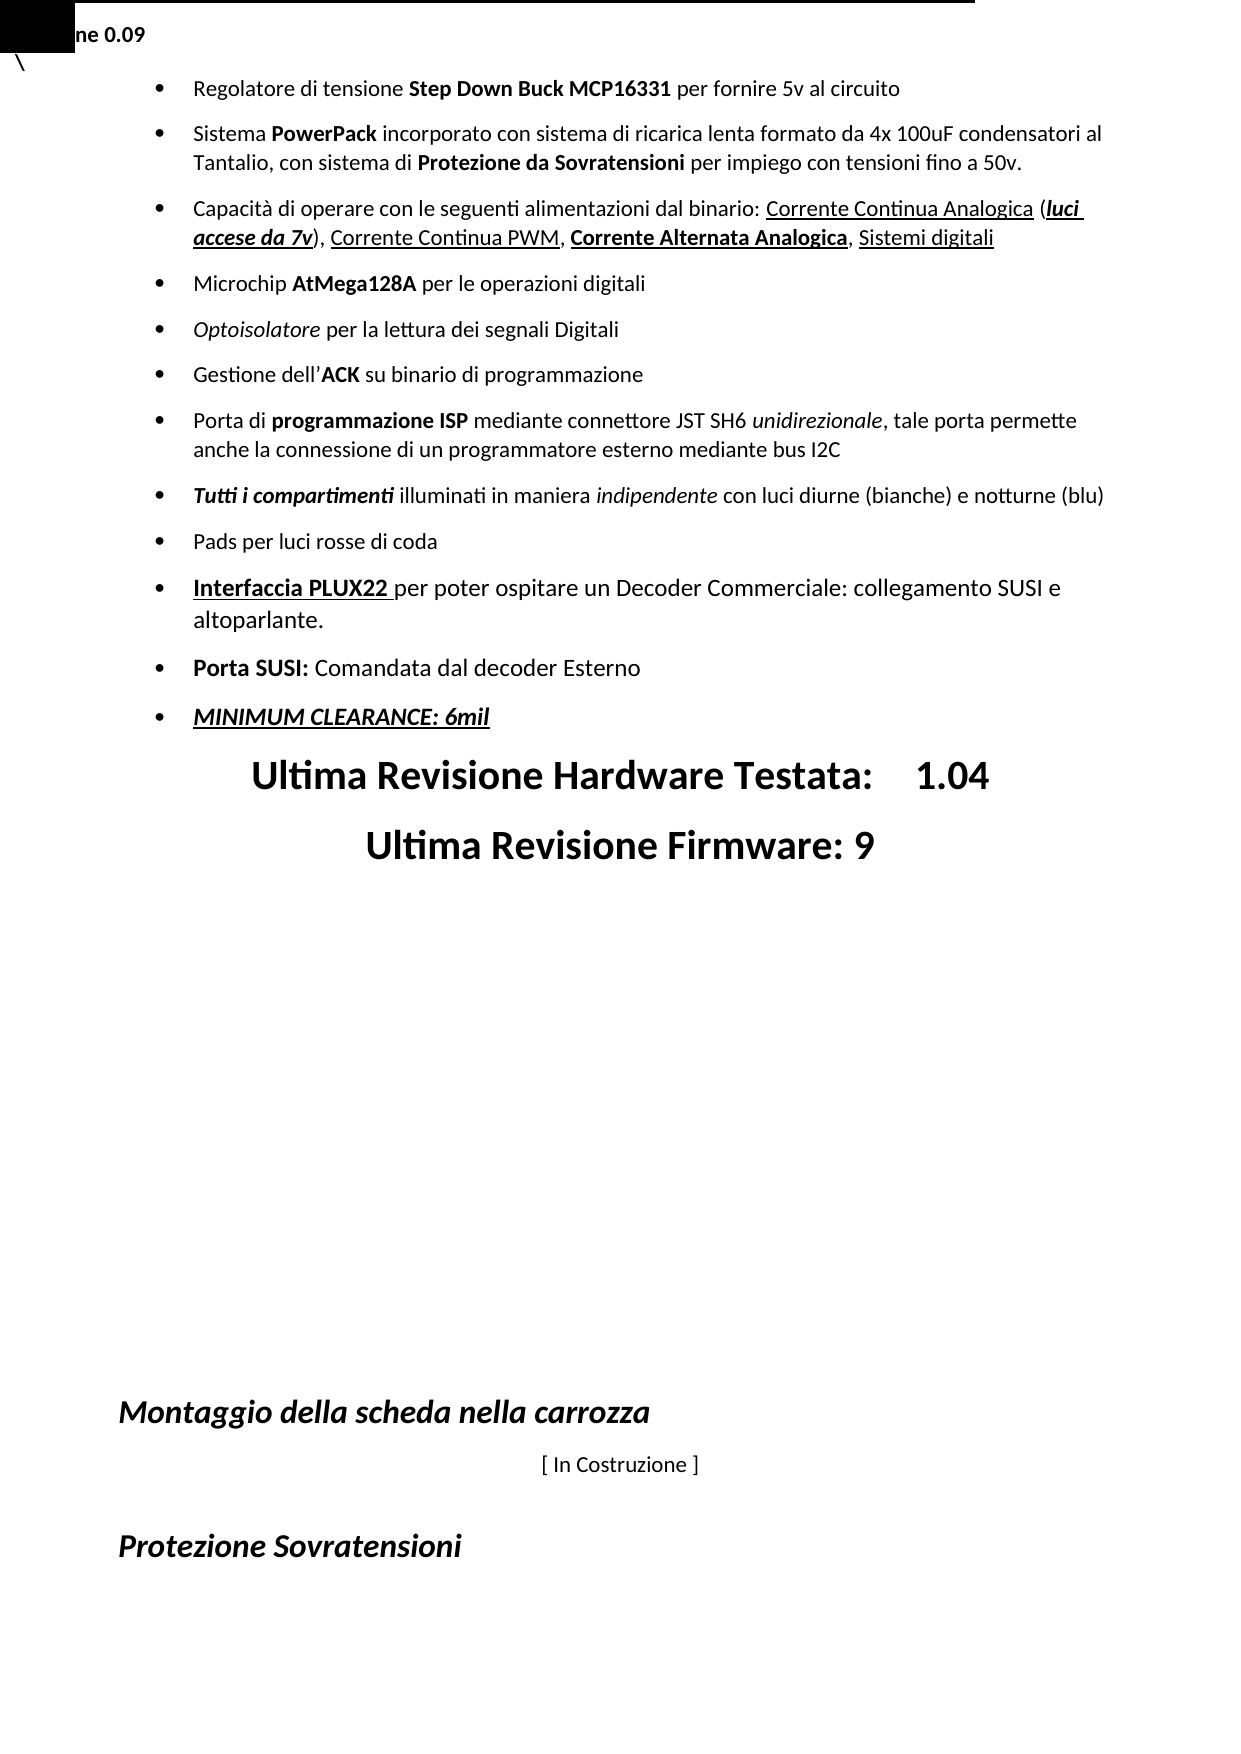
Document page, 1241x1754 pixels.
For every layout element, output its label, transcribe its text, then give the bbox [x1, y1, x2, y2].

list Porta SUSI: Comandata dal decoder Esterno [156, 652, 1122, 683]
list MINIMUM CLEARANCE: 6mil [156, 701, 1122, 731]
list Optoisolatore per la lettura dei segnali Digitali [156, 315, 1122, 343]
list Sistema PowerPack incorporato con sistema di ricarica lenta formato da 4x 100uF condensatori al Tantalio, con sistema di Protezione da Sovratensioni per impiego con tensioni fino a 50v. [156, 119, 1122, 177]
list Capacità di operare con le seguenti alimentazioni dal binario: Corrente Continua Analogica (luci accese da 7v), Corrente Continua PWM, Corrente Alternata Analogica, Sistemi digitali [156, 194, 1122, 251]
text Ultima Revisione Firmware: 9 [118, 819, 1122, 869]
subtitle Montaggio della scheda nella carrozza [118, 1391, 1122, 1432]
subtitle Protezione Sovratensioni [118, 1525, 1122, 1566]
list Pads per luci rosse di coda [156, 527, 1122, 555]
list Tutti i compartimenti illuminati in maniera indipendente con luci diurne (bianche) e notturne (blu) [156, 481, 1122, 509]
list Porta di programmazione ISP mediante connettore JST SH6 unidirezionale, tale porta permette anche la connessione di un programmatore esterno mediante bus I2C [156, 406, 1122, 463]
list Regolatore di tensione Step Down Buck MCP16331 per fornire 5v al circuito [156, 74, 1122, 102]
list Interfaccia PLUX22 per poter ospitare un Decoder Commerciale: collegamento SUSI e altoparlante. [156, 572, 1122, 635]
list Microchip AtMega128A per le operazioni digitali [156, 269, 1122, 297]
text Ultima Revisione Hardware Testata: 1.04 [118, 749, 1122, 800]
text [ In Costruzione ] [118, 1450, 1122, 1507]
list Gestione dell’ACK su binario di programmazione [156, 361, 1122, 388]
